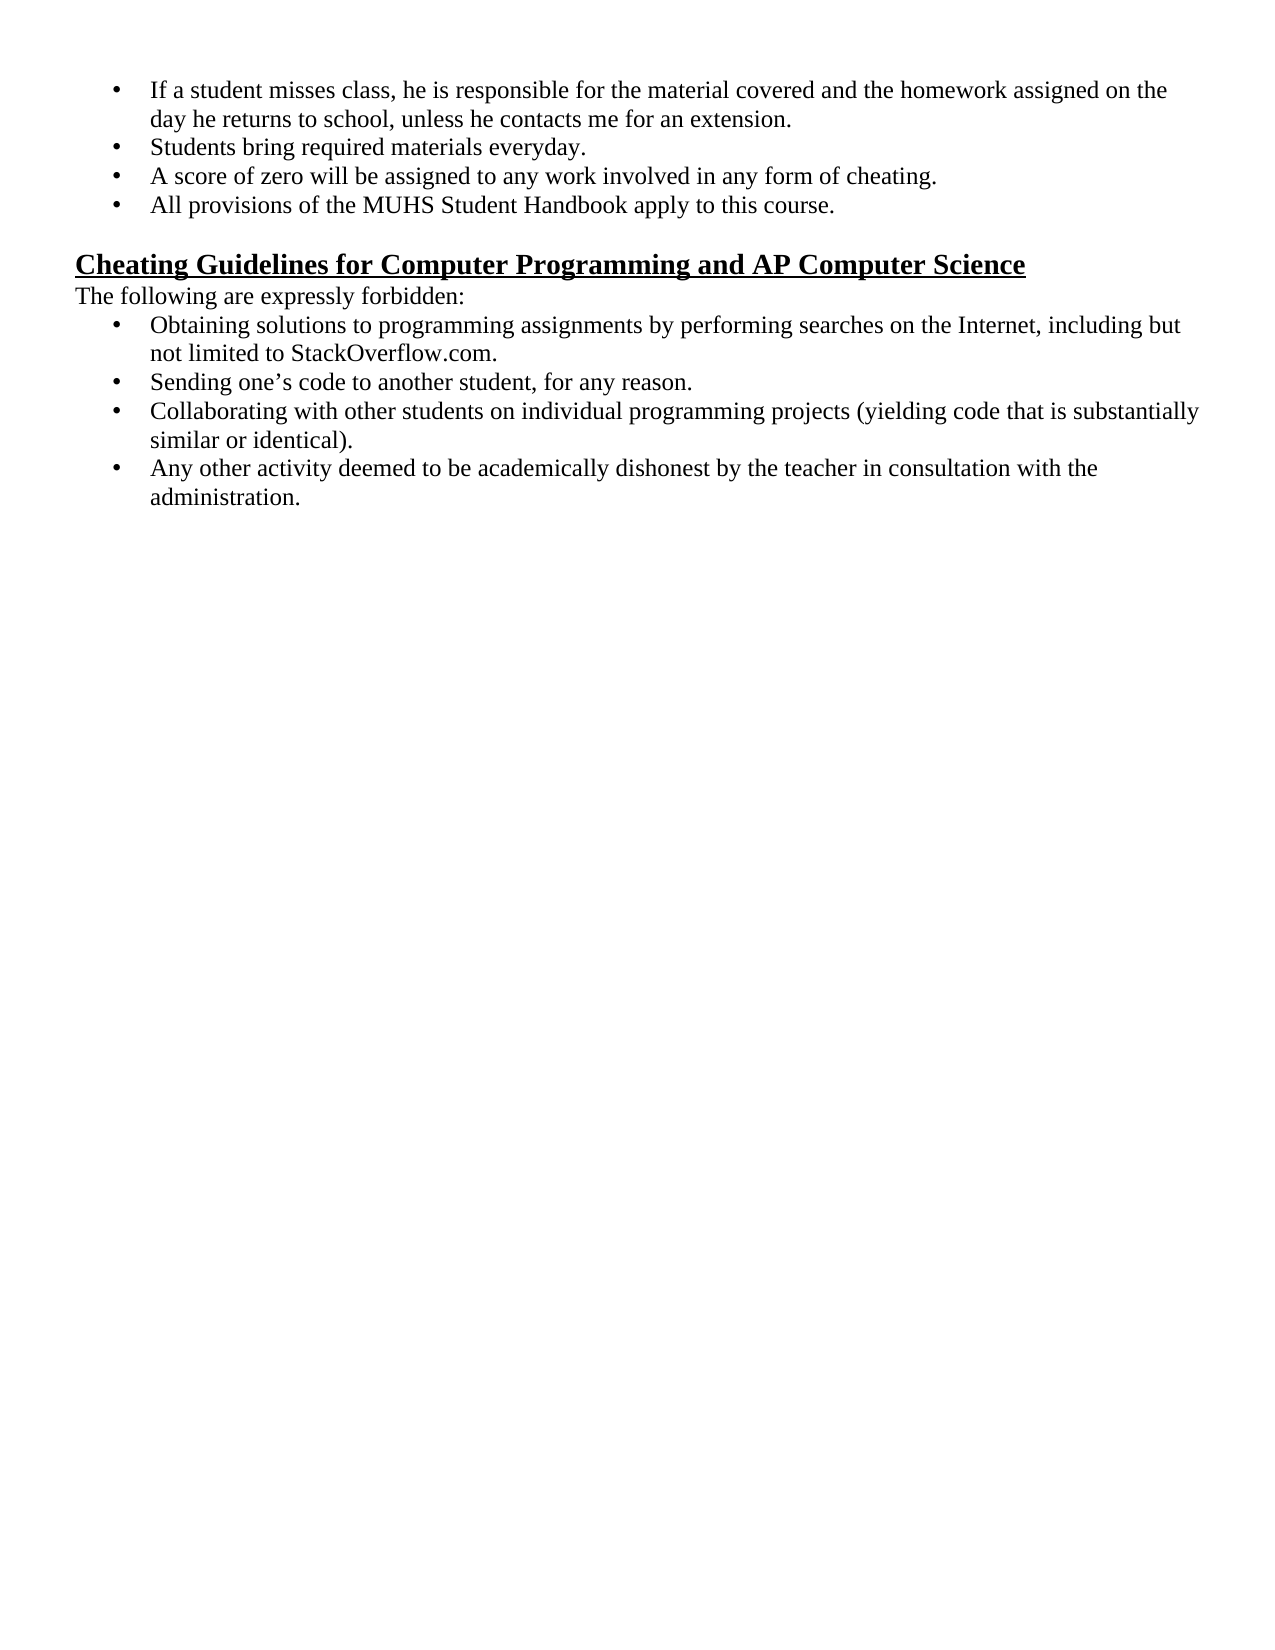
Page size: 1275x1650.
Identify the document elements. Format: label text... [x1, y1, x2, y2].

list Sending one’s code to another student, for any reason. [112, 367, 1200, 396]
list Any other activity deemed to be academically dishonest by the teacher in consultation with the administration. [112, 453, 1200, 511]
list Obtaining solutions to programming assignments by performing searches on the Internet, including but not limited to StackOverflow.com. [112, 310, 1200, 367]
list A score of zero will be assigned to any work involved in any form of cheating. [112, 161, 1200, 190]
list Collaborating with other students on individual programming projects (yielding code that is substantially similar or identical). [112, 396, 1200, 453]
list Students bring required materials everyday. [112, 132, 1200, 161]
list All provisions of the MUHS Student Handbook apply to this course. [112, 190, 1200, 219]
list If a student misses class, he is responsible for the material covered and the homework assigned on the day he returns to school, unless he contacts me for an extension. [112, 75, 1200, 132]
text Cheating Guidelines for Computer Programming and AP Computer Science [75, 247, 1200, 281]
text The following are expressly forbidden: [75, 281, 1200, 310]
